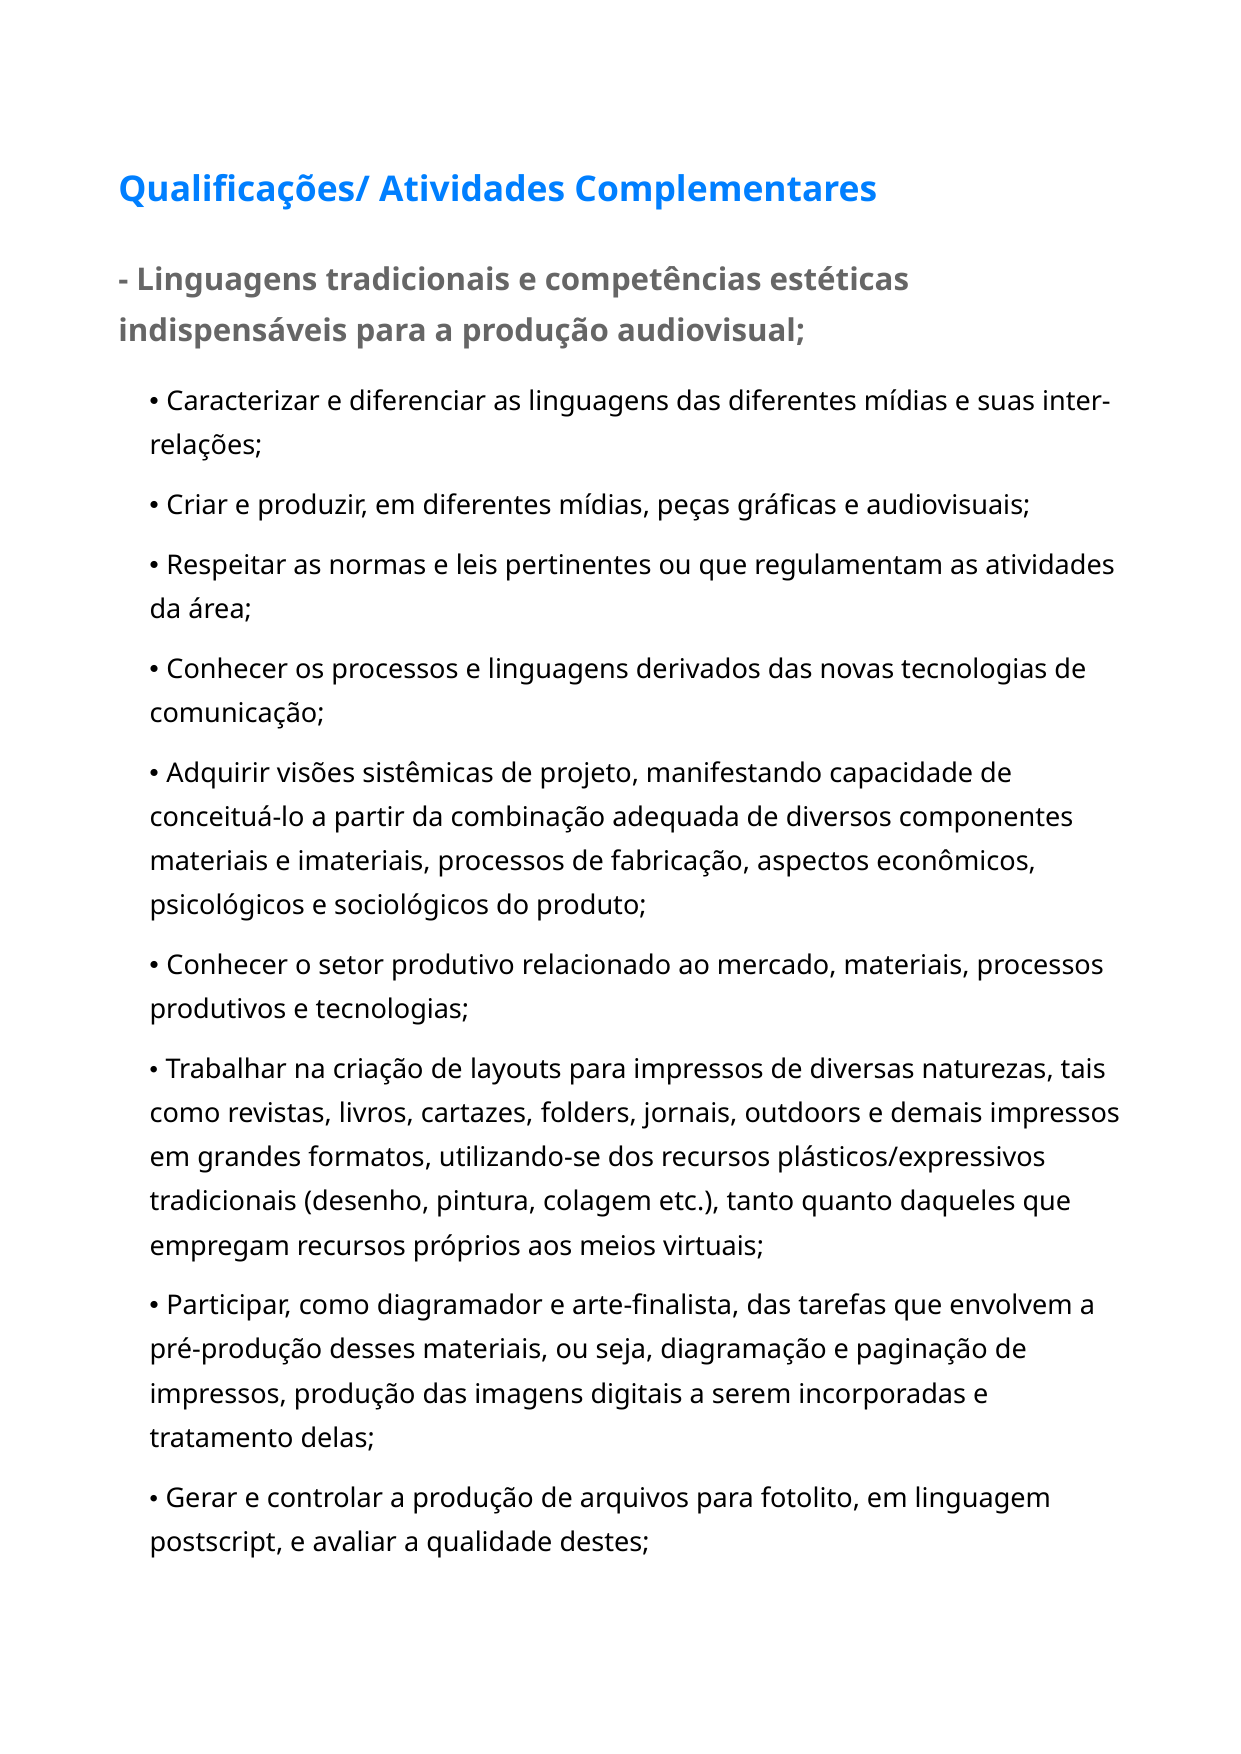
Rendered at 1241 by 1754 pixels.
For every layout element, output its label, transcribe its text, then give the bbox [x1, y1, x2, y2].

list Conhecer o setor produtivo relacionado ao mercado, materiais, processos produtivos e tecnologias; [149, 945, 1122, 1026]
list Participar, como diagramador e arte-finalista, das tarefas que envolvem a pré-produção desses materiais, ou seja, diagramação e paginação de impressos, produção das imagens digitais a serem incorporadas e tratamento delas; [149, 1286, 1122, 1455]
list Criar e produzir, em diferentes mídias, peças gráficas e audiovisuais; [149, 485, 1122, 522]
list Adquirir visões sistêmicas de projeto, manifestando capacidade de conceituá-lo a partir da combinação adequada de diversos componentes materiais e imateriais, processos de fabricação, aspectos econômicos, psicológicos e sociológicos do produto; [149, 753, 1122, 922]
list Gerar e controlar a produção de arquivos para fotolito, em linguagem postscript, e avaliar a qualidade destes; [149, 1478, 1122, 1559]
list Respeitar as normas e leis pertinentes ou que regulamentam as atividades da área; [149, 545, 1122, 626]
list Conhecer os processos e linguagens derivados das novas tecnologias de comunicação; [149, 649, 1122, 730]
list Caracterizar e diferenciar as linguagens das diferentes mídias e suas inter-relações; [149, 381, 1122, 462]
text Qualificações/ Atividades Complementares [118, 163, 1122, 212]
text - Linguagens tradicionais e competências estéticas indispensáveis para a produção audiovisual; [118, 257, 1122, 351]
list Trabalhar na criação de layouts para impressos de diversas naturezas, tais como revistas, livros, cartazes, folders, jornais, outdoors e demais impressos em grandes formatos, utilizando-se dos recursos plásticos/expressivos tradicionais (desenho, pintura, colagem etc.), tanto quanto daqueles que empregam recursos próprios aos meios virtuais; [149, 1049, 1122, 1263]
